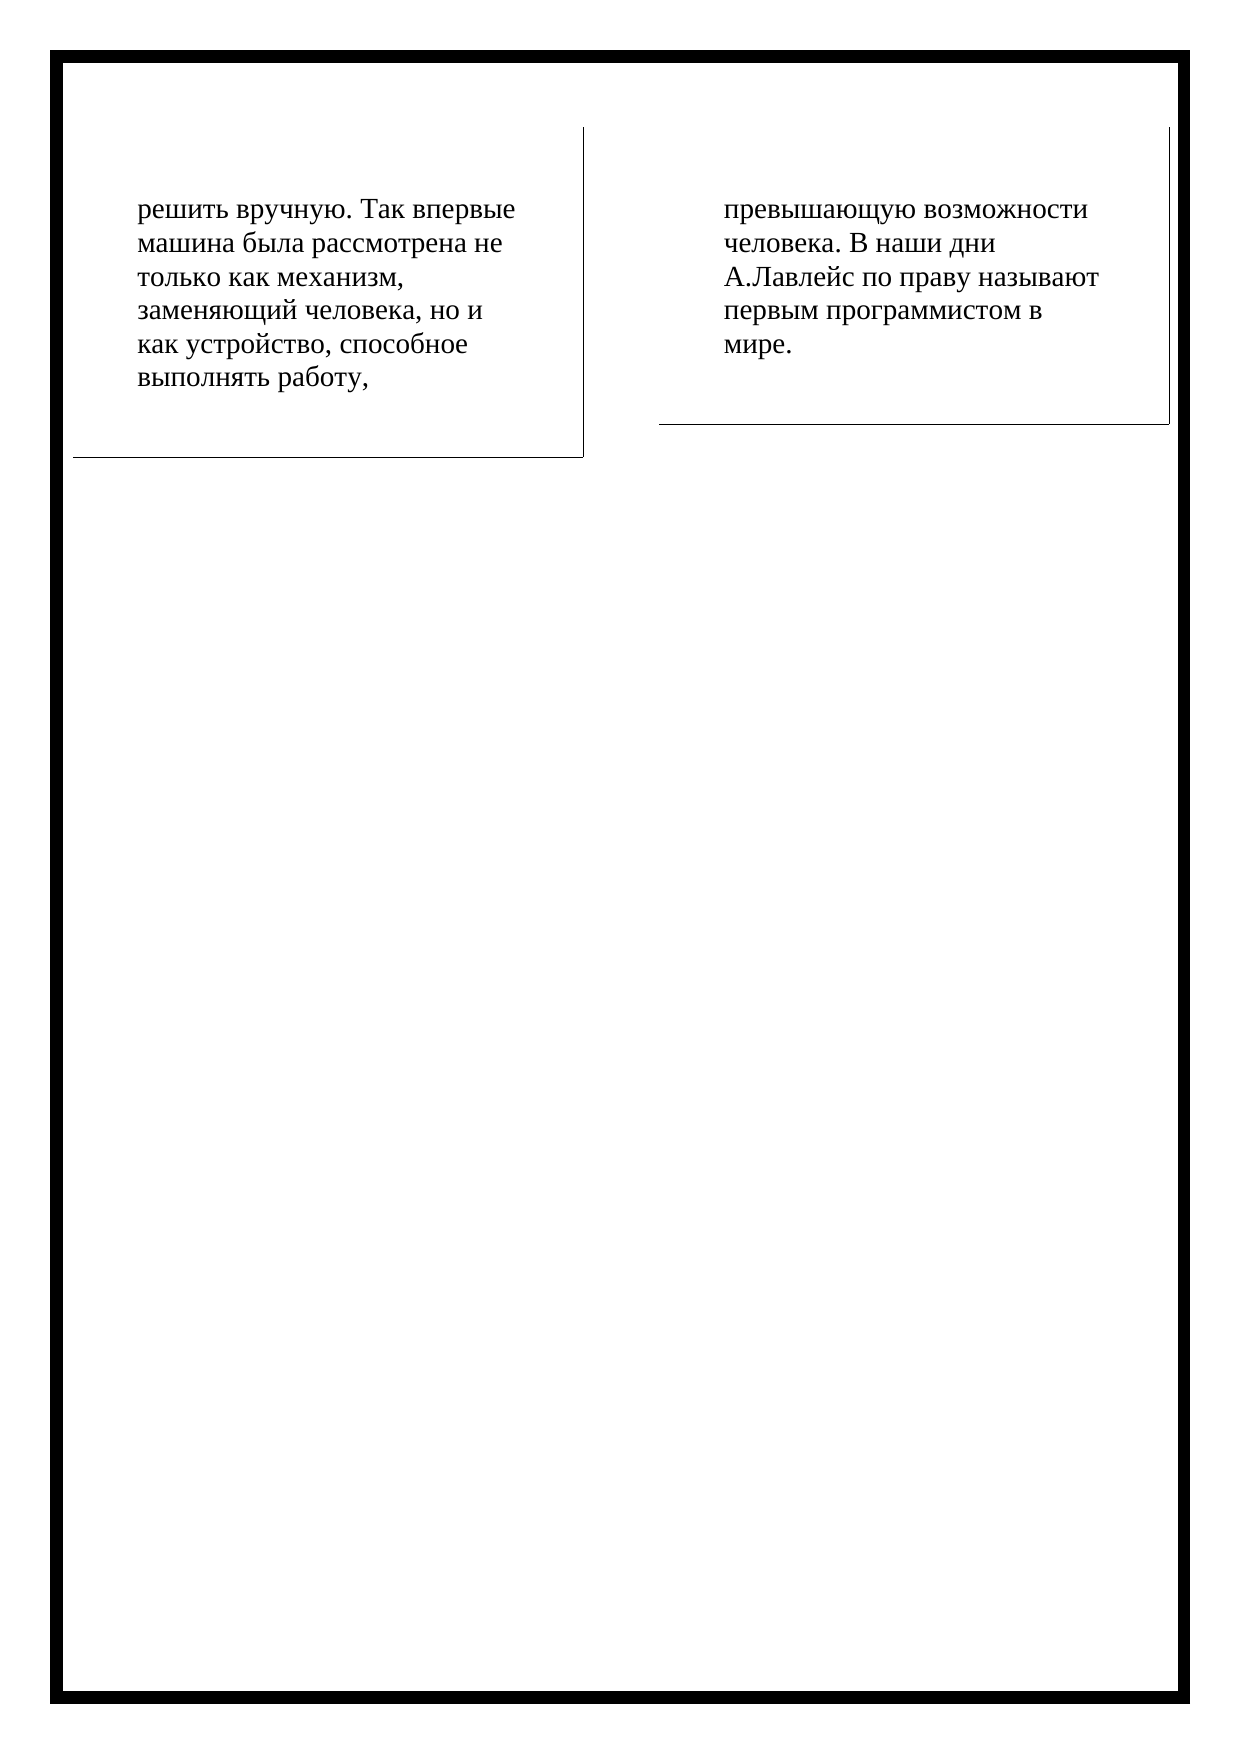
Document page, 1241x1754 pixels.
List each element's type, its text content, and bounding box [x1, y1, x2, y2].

list решить вручную. Так впервые машина была рассмотрена не только как механизм, заменяющий человека, но и как устройство, способное выполнять работу, [72, 127, 583, 457]
list превышающую возможности человека. В наши дни А.Лавлейс по праву называют первым программистом в мире. [659, 127, 1169, 424]
